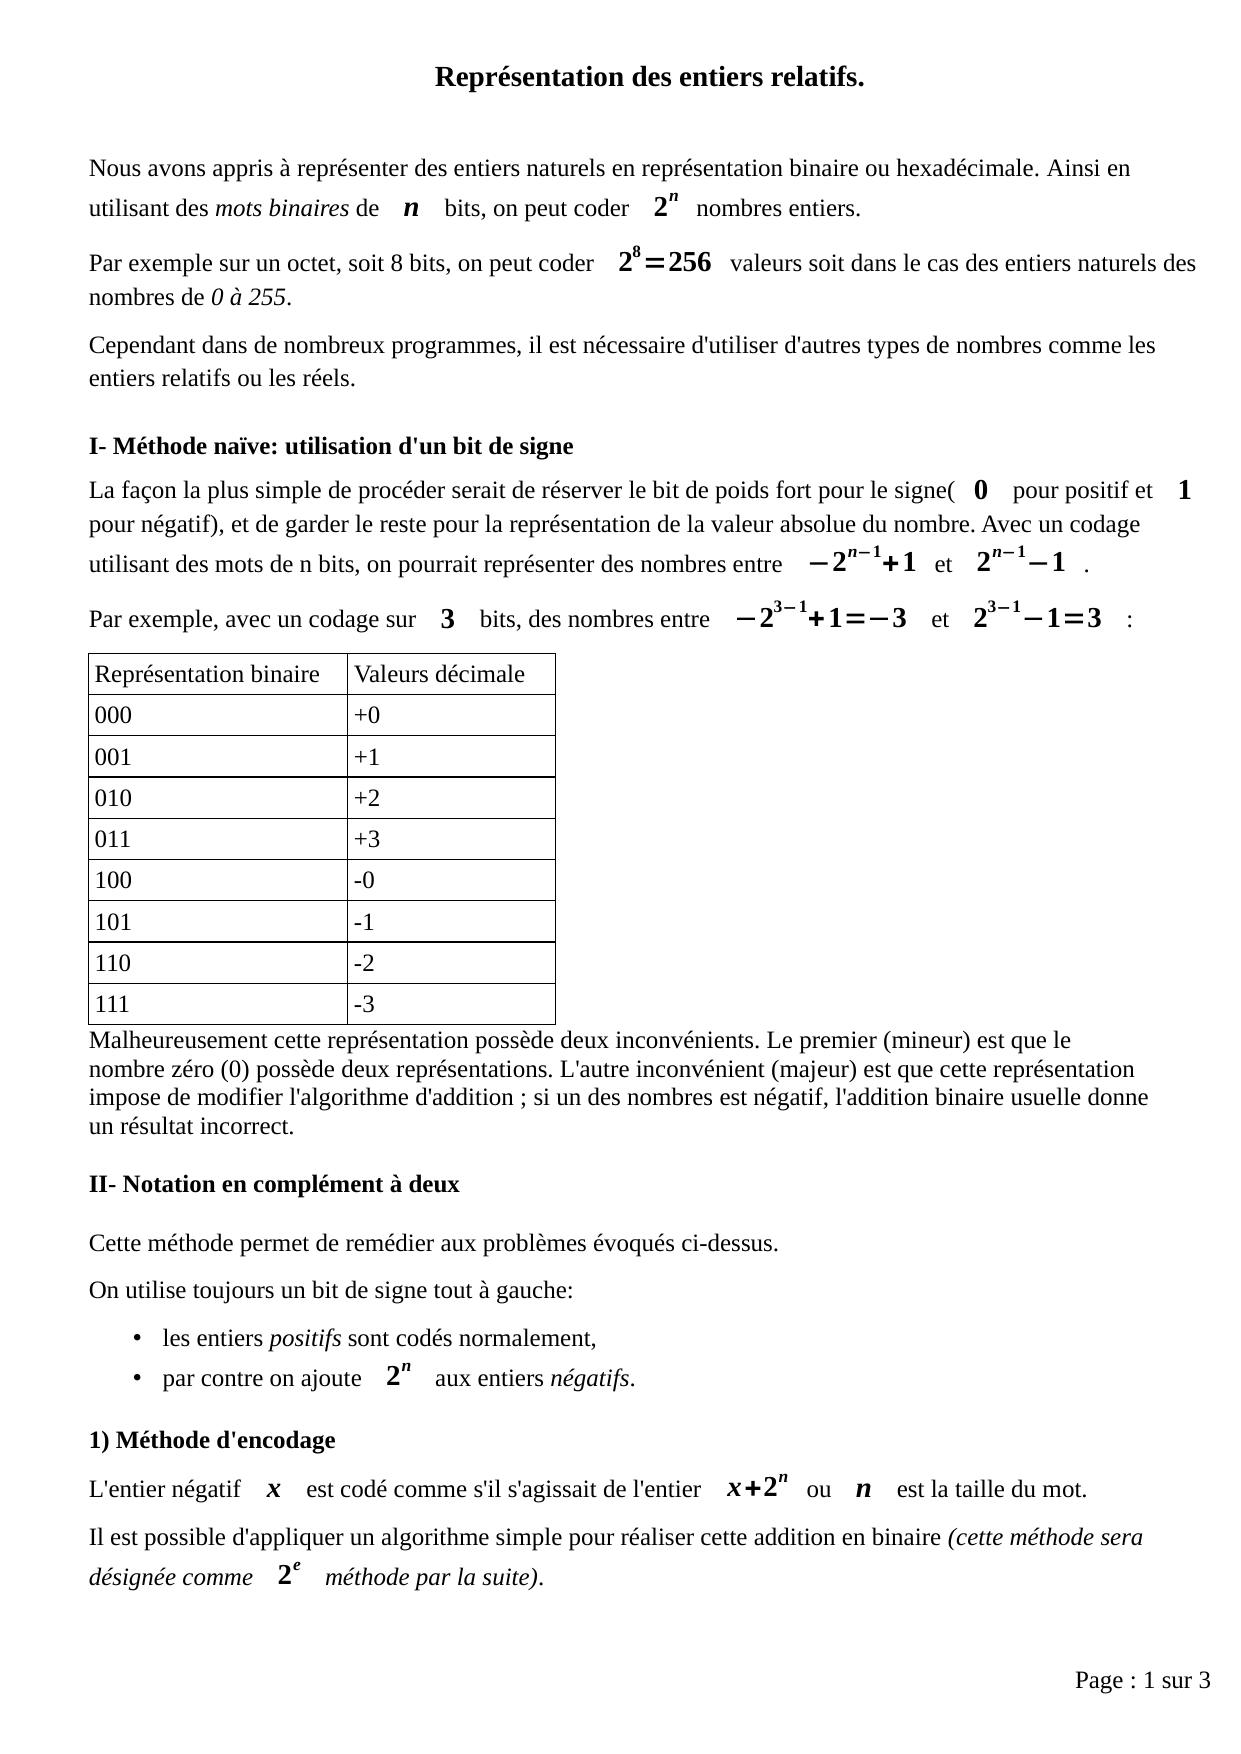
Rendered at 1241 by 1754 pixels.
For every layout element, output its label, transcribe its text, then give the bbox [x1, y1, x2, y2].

text Par exemple, avec un codage sur bits, des nombres entre et : [88, 597, 1211, 634]
table_cell 001 [89, 736, 347, 776]
text Par exemple sur un octet, soit 8 bits, on peut coder valeurs soit dans le cas des entiers naturels des nombres de 0 à 255. [88, 242, 1211, 311]
text Malheureusement cette représentation possède deux inconvénients. Le premier (mineur) est que le nombre zéro (0) possède deux représentations. L'autre inconvénient (majeur) est que cette représentation impose de modifier l'algorithme d'addition ; si un des nombres est négatif, l'addition binaire usuelle donne un résultat incorrect. [88, 1025, 1152, 1140]
text L'entier négatif est codé comme s'il s'agissait de l'entier ou est la taille du mot. [88, 1467, 1211, 1503]
table_cell 101 [89, 901, 347, 941]
list par contre on ajoute aux entiers négatifs. [133, 1356, 1211, 1392]
table_header Valeurs décimale [348, 654, 555, 694]
table_cell 111 [89, 984, 347, 1024]
text On utilise toujours un bit de signe tout à gauche: [88, 1275, 1211, 1304]
text Il est possible d'appliquer un algorithme simple pour réaliser cette addition en binaire (cette méthode sera désignée comme méthode par la suite). [88, 1522, 1211, 1592]
table_header Représentation binaire [89, 654, 347, 694]
list les entiers positifs sont codés normalement, [133, 1323, 1211, 1352]
subtitle I- Méthode naïve: utilisation d'un bit de signe [88, 431, 1211, 460]
table_cell 011 [89, 819, 347, 859]
text Nous avons appris à représenter des entiers naturels en représentation binaire ou hexadécimale. Ainsi en utilisant des mots binaires de bits, on peut coder nombres entiers. [88, 153, 1211, 223]
text II- Notation en complément à deux [88, 1169, 1152, 1198]
table_cell +3 [348, 819, 555, 859]
table_cell -3 [348, 984, 555, 1024]
table_cell 110 [89, 943, 347, 983]
subtitle 1) Méthode d'encodage [88, 1426, 1211, 1454]
table_cell +1 [348, 736, 555, 776]
table_cell 000 [89, 695, 347, 735]
table_cell -2 [348, 943, 555, 983]
text Cette méthode permet de remédier aux problèmes évoqués ci-dessus. [88, 1228, 1211, 1256]
table_cell 010 [89, 778, 347, 818]
table_cell -0 [348, 860, 555, 900]
text Cependant dans de nombreux programmes, il est nécessaire d'utiliser d'autres types de nombres comme les entiers relatifs ou les réels. [88, 330, 1211, 392]
table_cell 100 [89, 860, 347, 900]
table_cell +2 [348, 778, 555, 818]
table_cell -1 [348, 901, 555, 941]
text La façon la plus simple de procéder serait de réserver le bit de poids fort pour le signe( pour positif et pour négatif), et de garder le reste pour la représentation de la valeur absolue du nombre. Avec un codage utilisant des mots de n bits, on pourrait représenter des nombres entre et . [88, 472, 1211, 578]
table_cell +0 [348, 695, 555, 735]
